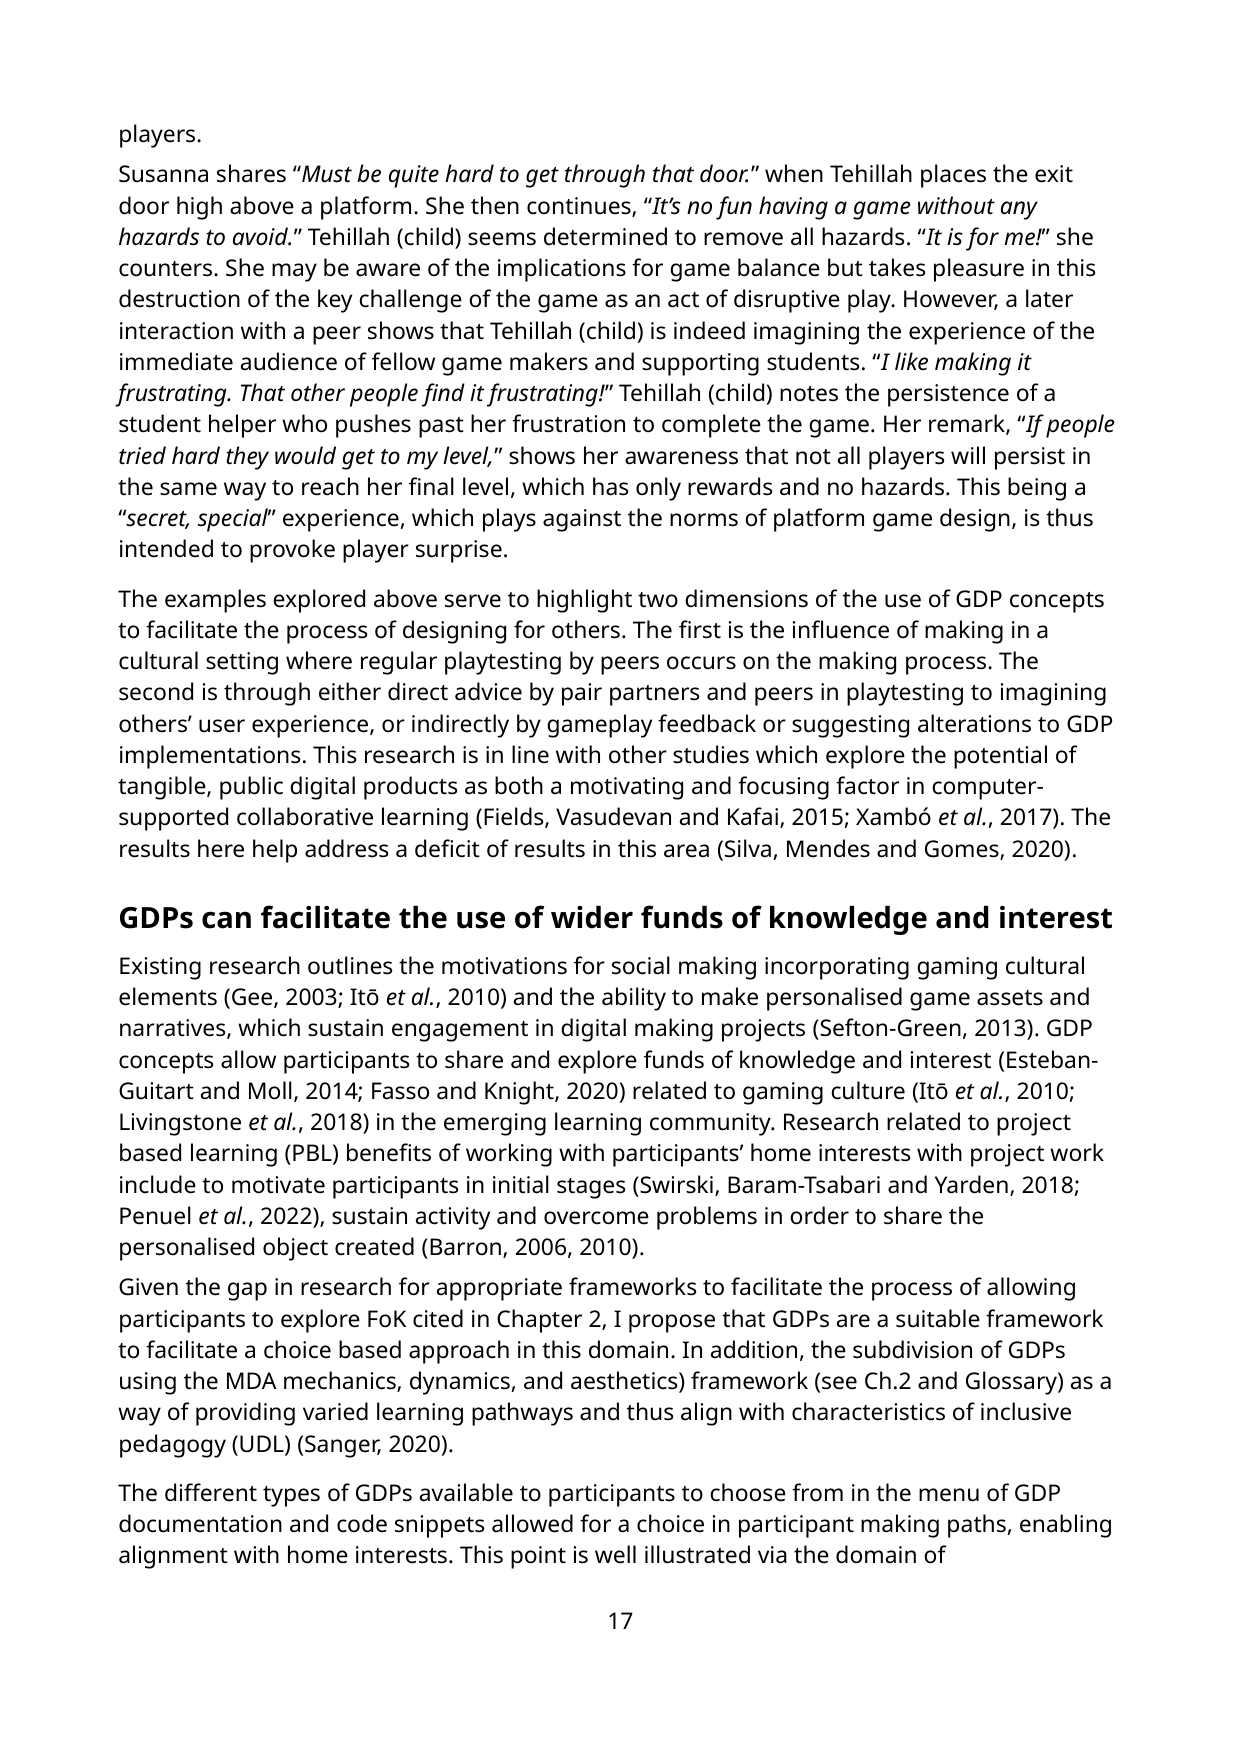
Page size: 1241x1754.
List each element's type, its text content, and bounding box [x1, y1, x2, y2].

text The examples explored above serve to highlight two dimensions of the use of GDP concepts to facilitate the process of designing for others. The first is the influence of making in a cultural setting where regular playtesting by peers occurs on the making process. The second is through either direct advice by pair partners and peers in playtesting to imagining others’ user experience, or indirectly by gameplay feedback or suggesting alterations to GDP implementations. This research is in line with other studies which explore the potential of tangible, public digital products as both a motivating and focusing factor in computer-supported collaborative learning (Fields, Vasudevan and Kafai, 2015; Xambó et al., 2017). The results here help address a deficit of results in this area (Silva, Mendes and Gomes, 2020). [118, 582, 1122, 864]
text Existing research outlines the motivations for social making incorporating gaming cultural elements (Gee, 2003; Itō et al., 2010) and the ability to make personalised game assets and narratives, which sustain engagement in digital making projects (Sefton-Green, 2013). GDP concepts allow participants to share and explore funds of knowledge and interest (Esteban-Guitart and Moll, 2014; Fasso and Knight, 2020) related to gaming culture (Itō et al., 2010; Livingstone et al., 2018) in the emerging learning community. Research related to project based learning (PBL) benefits of working with participants’ home interests with project work include to motivate participants in initial stages (Swirski, Baram-Tsabari and Yarden, 2018; Penuel et al., 2022), sustain activity and overcome problems in order to share the personalised object created (Barron, 2006, 2010). [118, 950, 1122, 1262]
text Given the gap in research for appropriate frameworks to facilitate the process of allowing participants to explore FoK cited in Chapter 2, I propose that GDPs are a suitable framework to facilitate a choice based approach in this domain. In addition, the subdivision of GDPs using the MDA mechanics, dynamics, and aesthetics) framework (see Ch.2 and Glossary) as a way of providing varied learning pathways and thus align with characteristics of inclusive pedagogy (UDL) (Sanger, 2020). [118, 1271, 1122, 1459]
subtitle GDPs can facilitate the use of wider funds of knowledge and interest [118, 898, 1122, 937]
text players. [118, 118, 1122, 149]
text The different types of GDPs available to participants to choose from in the menu of GDP documentation and code snippets allowed for a choice in participant making paths, enabling alignment with home interests. This point is well illustrated via the domain of [118, 1477, 1122, 1571]
text Susanna shares “Must be quite hard to get through that door.” when Tehillah places the exit door high above a platform. She then continues, “It’s no fun having a game without any hazards to avoid.” Tehillah (child) seems determined to remove all hazards. “It is for me!” she counters. She may be aware of the implications for game balance but takes pleasure in this destruction of the key challenge of the game as an act of disruptive play. However, a later interaction with a peer shows that Tehillah (child) is indeed imagining the experience of the immediate audience of fellow game makers and supporting students. “I like making it frustrating. That other people find it frustrating!” Tehillah (child) notes the persistence of a student helper who pushes past her frustration to complete the game. Her remark, “If people tried hard they would get to my level,” shows her awareness that not all players will persist in the same way to reach her final level, which has only rewards and no hazards. This being a “secret, special” experience, which plays against the norms of platform game design, is thus intended to provoke player surprise. [118, 158, 1122, 564]
